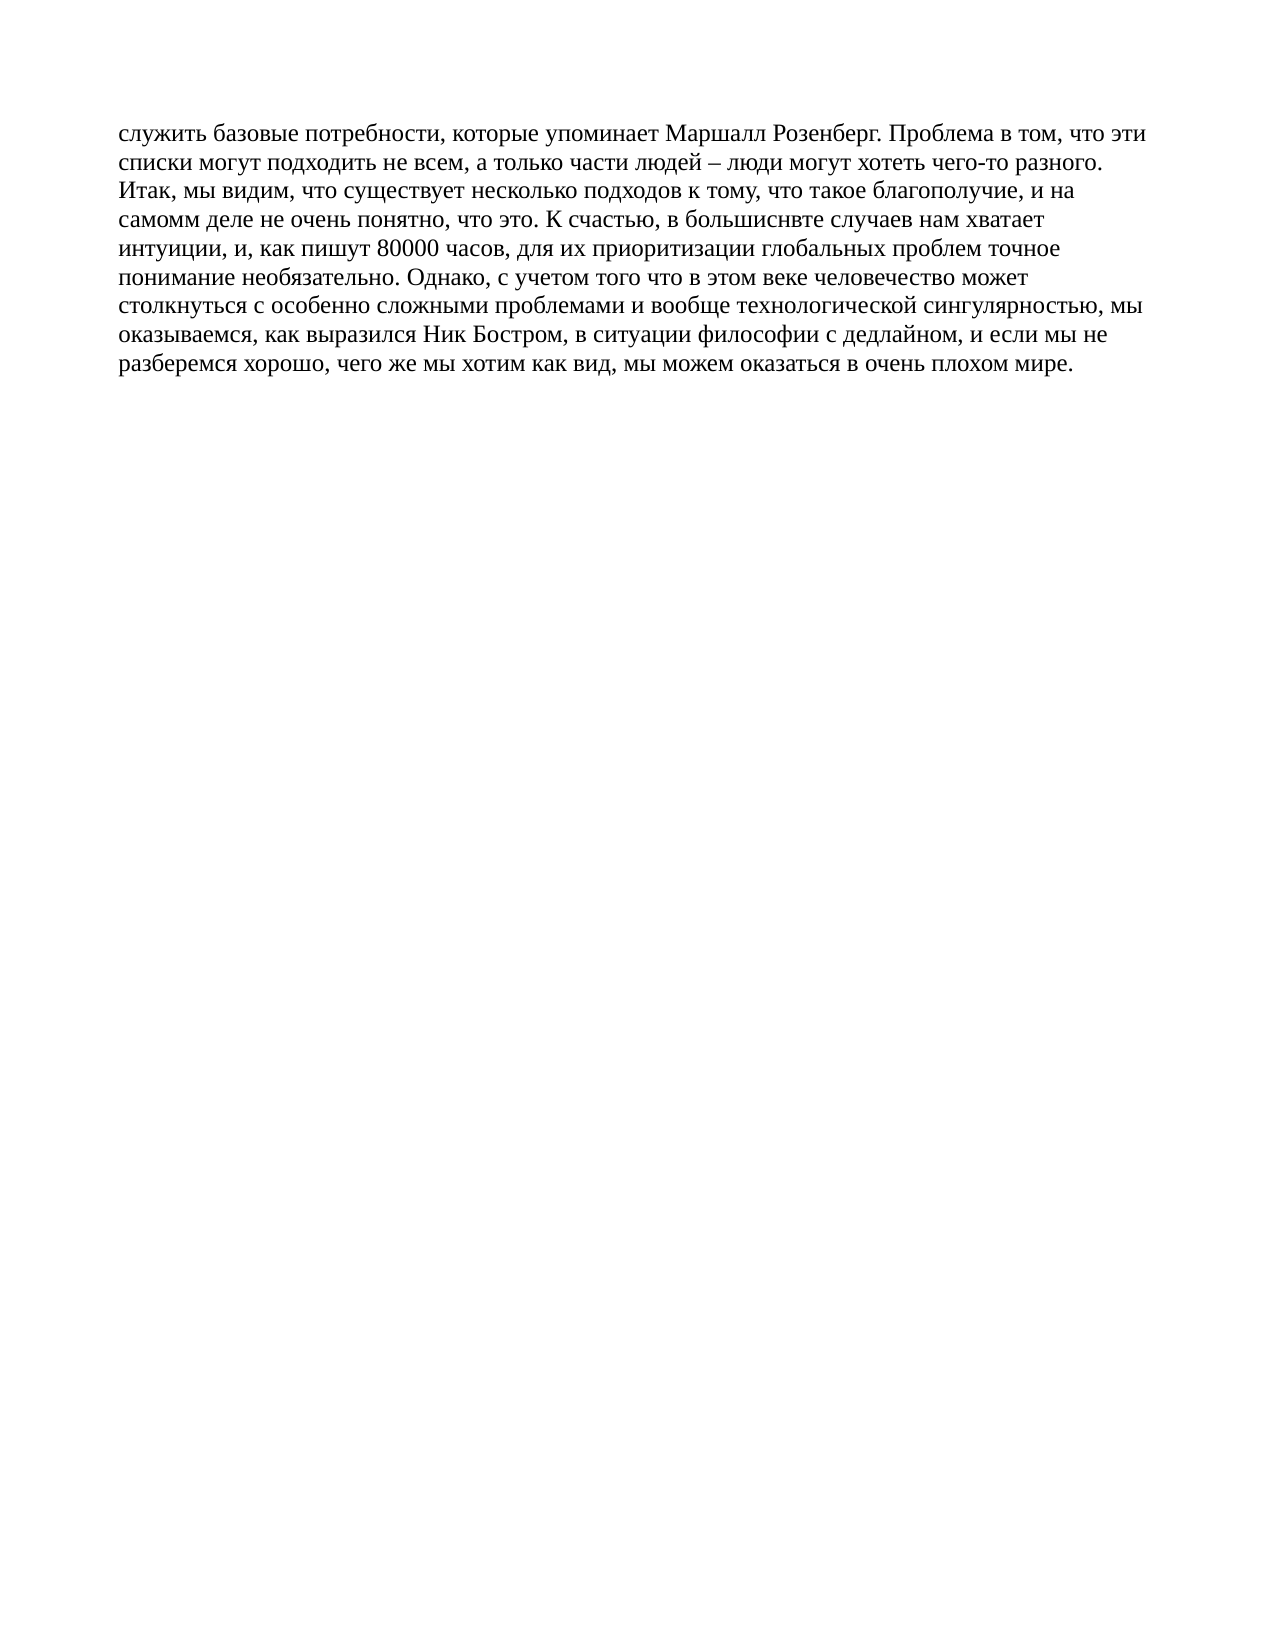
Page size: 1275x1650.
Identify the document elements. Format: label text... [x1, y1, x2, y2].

text Итак, мы видим, что существует несколько подходов к тому, что такое благополучие, и на самомм деле не очень понятно, что это. К счастью, в большиснвте случаев нам хватает интуиции, и, как пишут 80000 часов, для их приоритизации глобальных проблем точное понимание необязательно. Однако, с учетом того что в этом веке человечество может столкнуться с особенно сложными проблемами и вообще технологической сингулярностью, мы оказываемся, как выразился Ник Бостром, в ситуации философии с дедлайном, и если мы не разберемся хорошо, чего же мы хотим как вид, мы можем оказаться в очень плохом мире. [118, 176, 1157, 377]
text служить базовые потребности, которые упоминает Маршалл Розенберг. Проблема в том, что эти списки могут подходить не всем, а только части людей – люди могут хотеть чего-то разного. [118, 118, 1157, 176]
